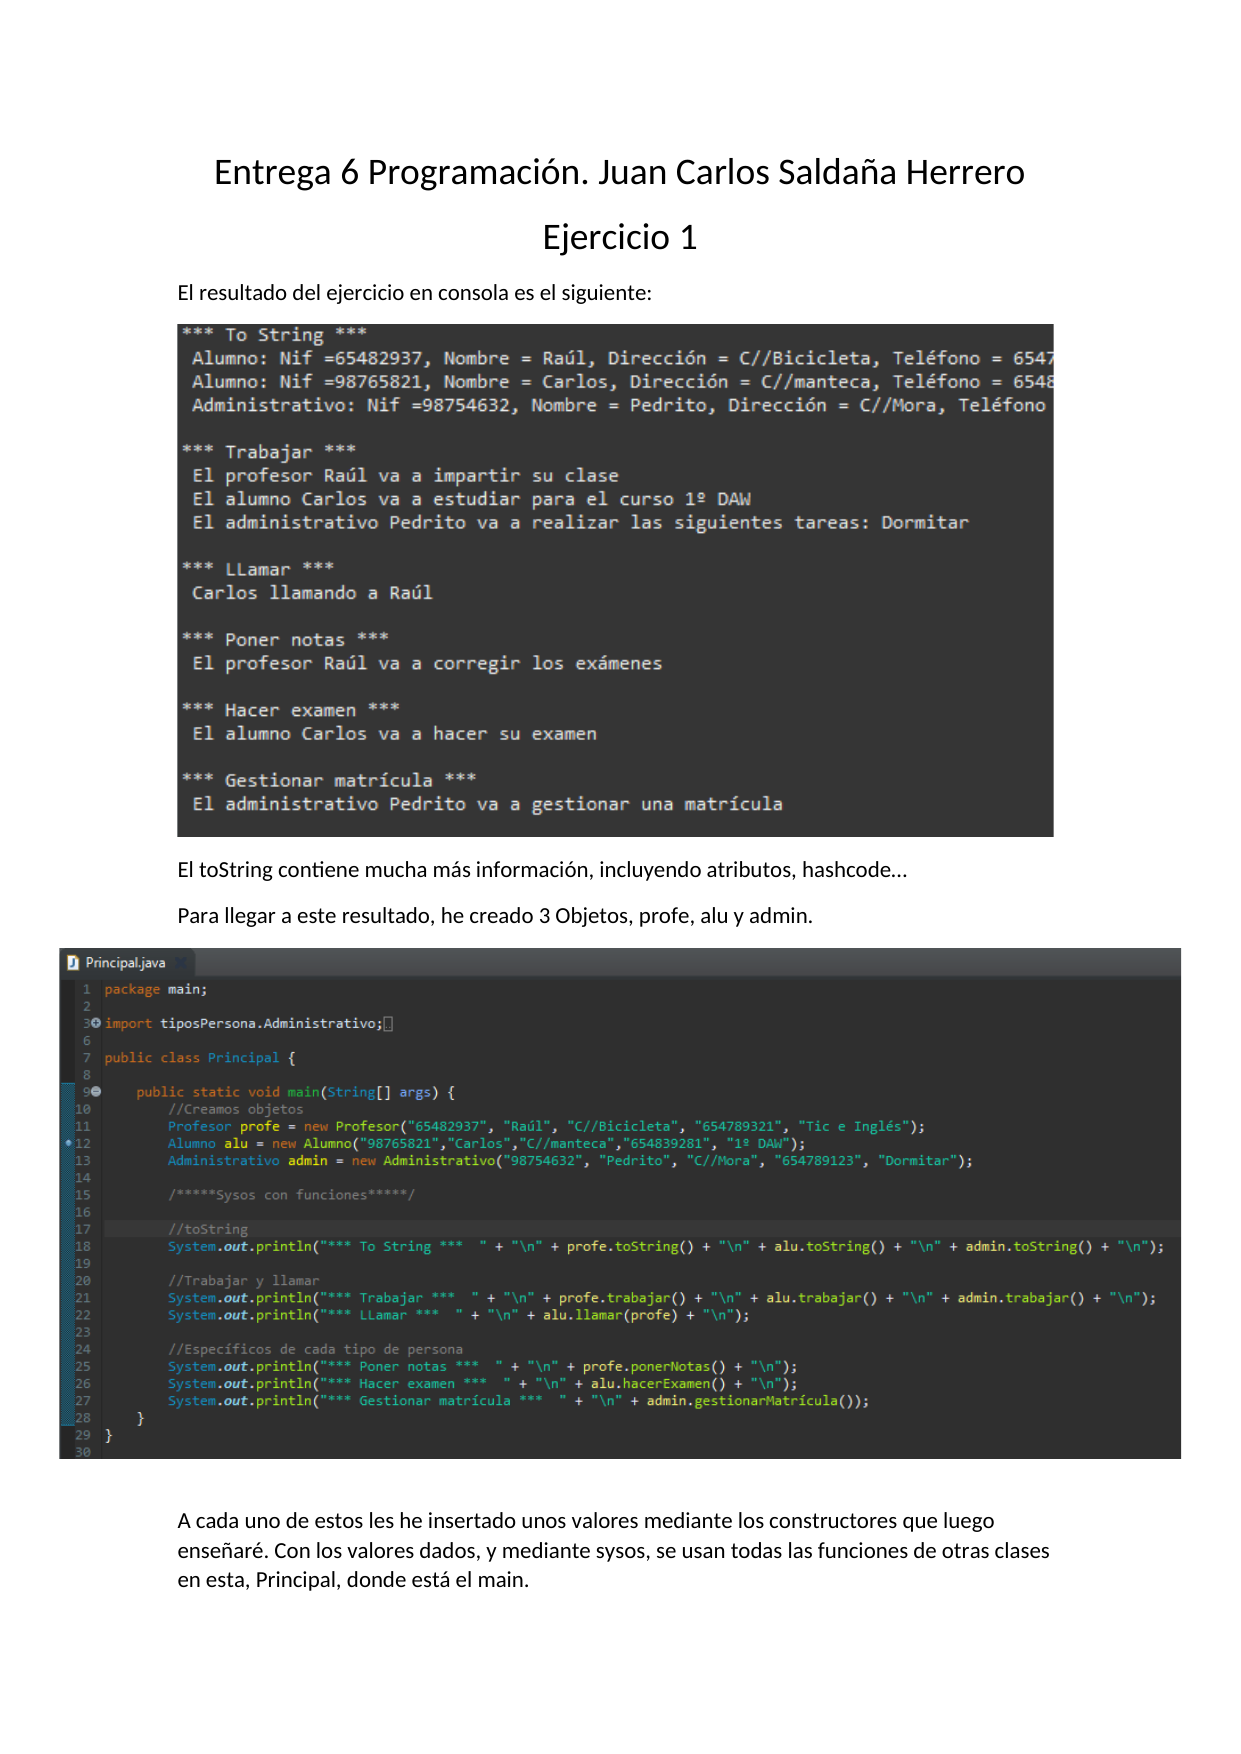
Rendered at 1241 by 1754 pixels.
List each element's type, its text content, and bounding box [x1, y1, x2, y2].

text A cada uno de estos les he insertado unos valores mediante los constructores que luego enseñaré. Con los valores dados, y mediante sysos, se usan todas las funciones de otras clases en esta, Principal, donde está el main. [177, 1506, 1063, 1593]
text El toString contiene mucha más información, incluyendo atributos, hashcode… [177, 855, 1063, 883]
text Para llegar a este resultado, he creado 3 Objetos, profe, alu y admin. [177, 902, 1063, 929]
text Entrega 6 Programación. Juan Carlos Saldaña Herrero [177, 148, 1063, 193]
text El resultado del ejercicio en consola es el siguiente: [177, 278, 1063, 306]
text Ejercicio 1 [177, 213, 1063, 259]
